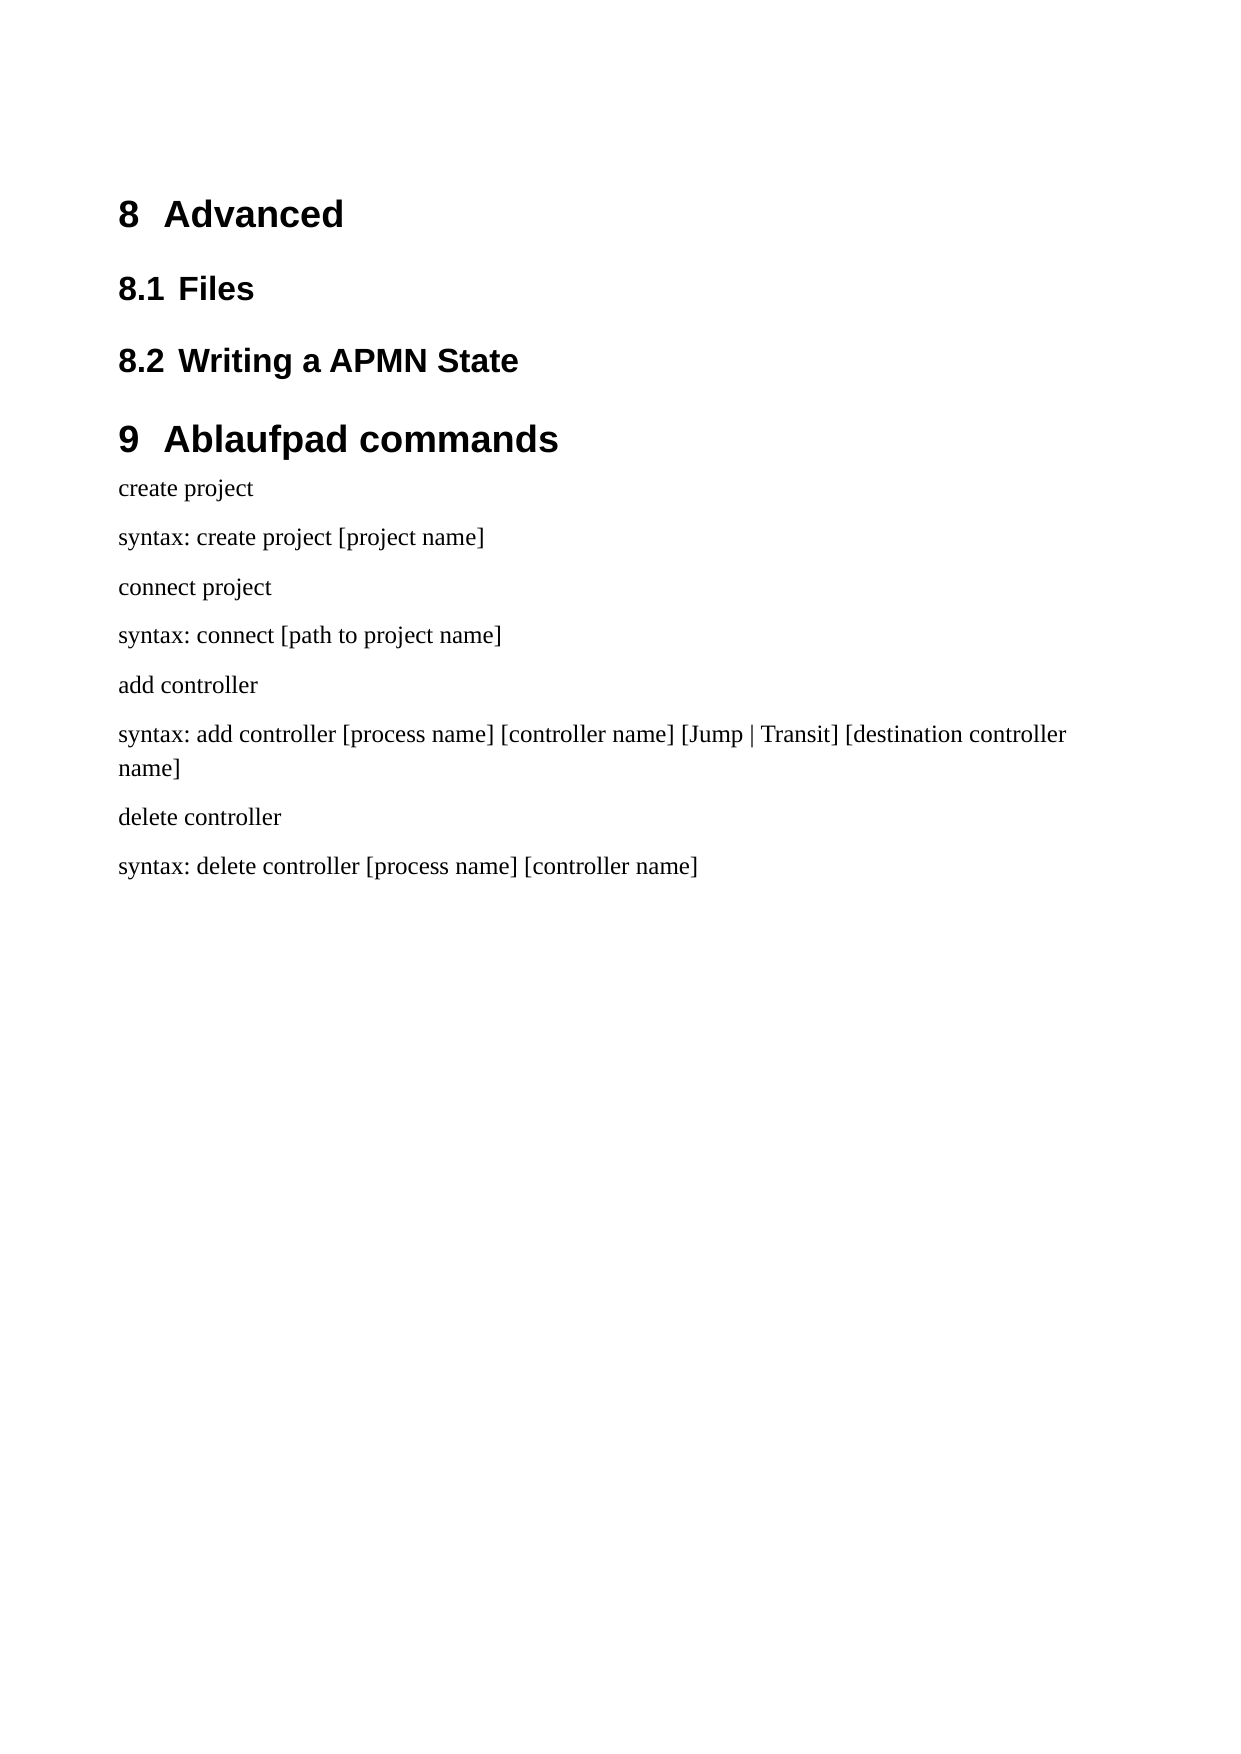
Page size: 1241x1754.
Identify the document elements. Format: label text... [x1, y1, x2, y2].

text connect project [118, 572, 1122, 600]
text add controller [118, 670, 1122, 698]
text create project [118, 473, 1122, 502]
text syntax: connect [path to project name] [118, 621, 1122, 649]
text syntax: delete controller [process name] [controller name] [118, 851, 1122, 880]
subtitle Ablaufpad commands [118, 417, 1122, 461]
text syntax: add controller [process name] [controller name] [Jump | Transit] [destination controller name] [118, 719, 1122, 782]
subtitle Writing a APMN State [118, 341, 1122, 380]
subtitle Advanced [118, 192, 1122, 236]
subtitle Files [118, 269, 1122, 308]
text syntax: create project [project name] [118, 522, 1122, 551]
text delete controller [118, 802, 1122, 831]
